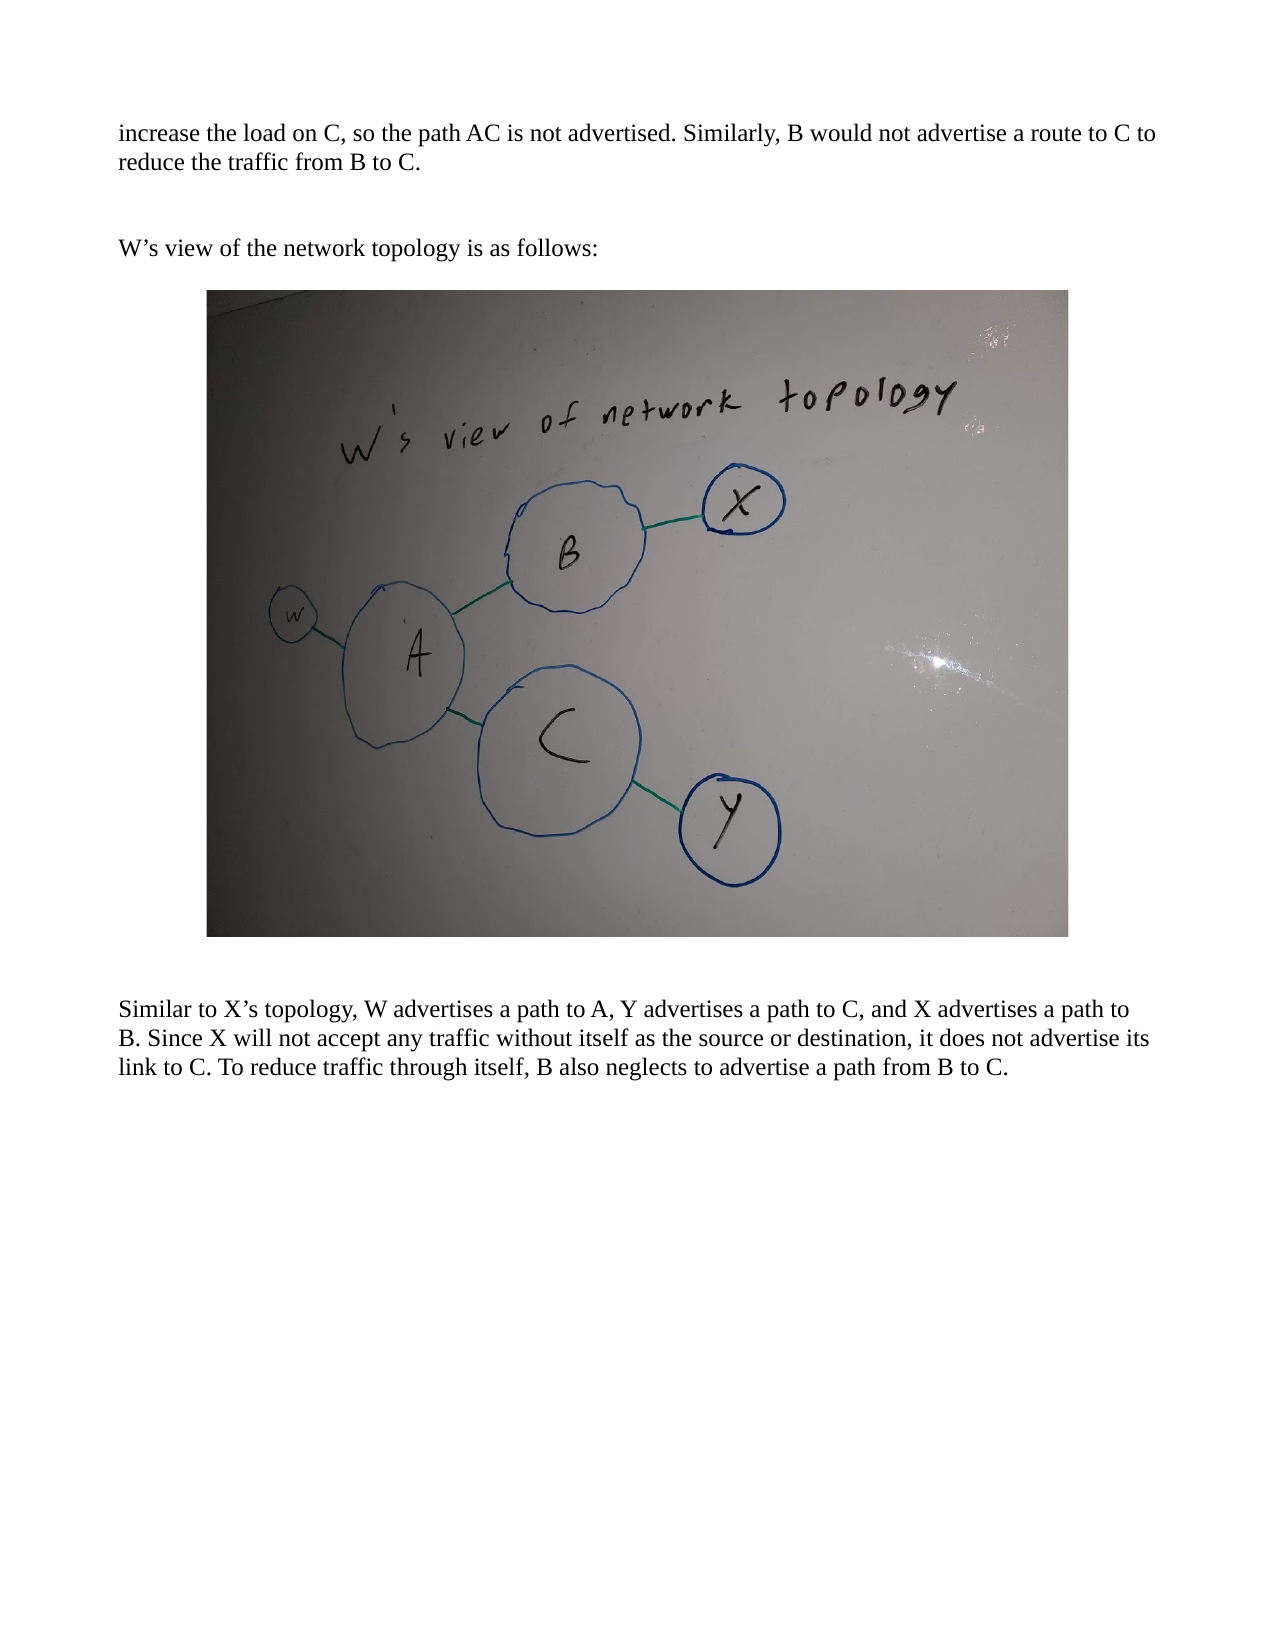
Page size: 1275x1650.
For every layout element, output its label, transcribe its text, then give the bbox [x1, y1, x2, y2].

text Similar to X’s topology, W advertises a path to A, Y advertises a path to C, and X advertises a path to B. Since X will not accept any traffic without itself as the source or destination, it does not advertise its link to C. To reduce traffic through itself, B also neglects to advertise a path from B to C. [118, 994, 1157, 1081]
text W’s view of the network topology is as follows: [118, 233, 1157, 262]
picture [206, 290, 1069, 937]
text increase the load on C, so the path AC is not advertised. Similarly, B would not advertise a route to C to reduce the traffic from B to C. [118, 118, 1157, 176]
